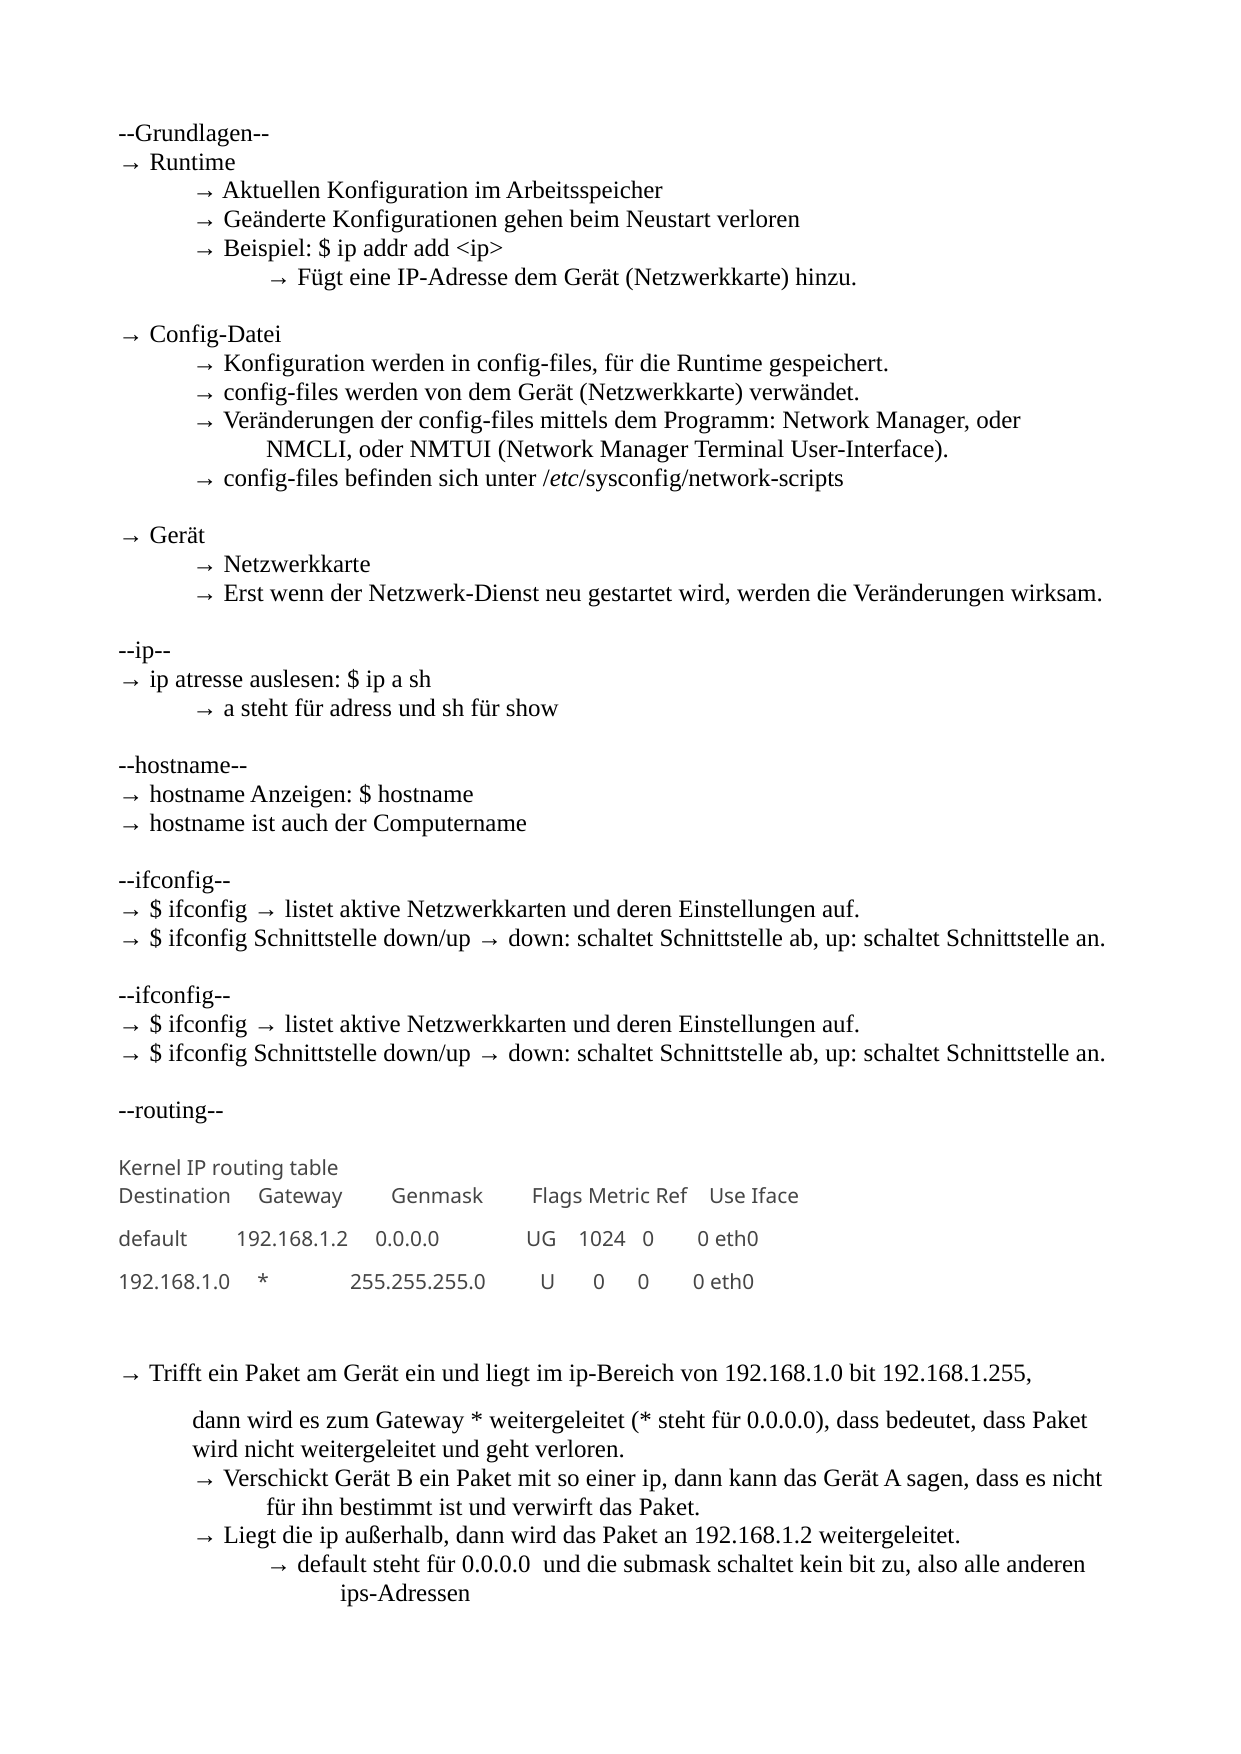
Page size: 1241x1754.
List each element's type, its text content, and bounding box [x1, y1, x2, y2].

text → config-files befinden sich unter /etc/sysconfig/network-scripts [118, 463, 1122, 492]
text → $ ifconfig → listet aktive Netzwerkkarten und deren Einstellungen auf. [118, 894, 1122, 923]
text --Grundlagen-- [118, 118, 1122, 147]
text → Veränderungen der config-files mittels dem Programm: Network Manager, oder [118, 406, 1122, 434]
text → Konfiguration werden in config-files, für die Runtime gespeichert. [118, 348, 1122, 377]
text Destination Gateway Genmask Flags Metric Ref Use Iface [118, 1181, 1122, 1210]
text → Trifft ein Paket am Gerät ein und liegt im ip-Bereich von 192.168.1.0 bit 192.168.1.255, [118, 1358, 1122, 1387]
text --routing-- [118, 1096, 1122, 1124]
text → $ ifconfig Schnittstelle down/up → down: schaltet Schnittstelle ab, up: schaltet Schnittstelle an. [118, 923, 1122, 952]
text default 192.168.1.2 0.0.0.0 UG 1024 0 0 eth0 [118, 1224, 1122, 1253]
text → Erst wenn der Netzwerk-Dienst neu gestartet wird, werden die Veränderungen wirksam. [118, 578, 1122, 607]
text dann wird es zum Gateway * weitergeleitet (* steht für 0.0.0.0), dass bedeutet, dass Paket wird nicht weitergeleitet und geht verloren. → Verschickt Gerät B ein Paket mit so einer ip, dann kann das Gerät A sagen, dass es nicht für ihn bestimmt ist und verwirft das Paket. [118, 1406, 1122, 1521]
text → $ ifconfig → listet aktive Netzwerkkarten und deren Einstellungen auf. [118, 1009, 1122, 1038]
text → Config-Datei [118, 319, 1122, 348]
text → hostname ist auch der Computername [118, 808, 1122, 837]
text NMCLI, oder NMTUI (Network Manager Terminal User-Interface). [118, 434, 1122, 463]
text → Geänderte Konfigurationen gehen beim Neustart verloren [118, 204, 1122, 233]
text → Runtime [118, 147, 1122, 176]
text 192.168.1.0 * 255.255.255.0 U 0 0 0 eth0 [118, 1267, 1122, 1296]
text --ifconfig-- [118, 981, 1122, 1009]
text → ip atresse auslesen: $ ip a sh [118, 664, 1122, 693]
text → Beispiel: $ ip addr add <ip> [118, 233, 1122, 262]
text → Netzwerkkarte [118, 549, 1122, 578]
text → hostname Anzeigen: $ hostname [118, 779, 1122, 808]
text → Fügt eine IP-Adresse dem Gerät (Netzwerkkarte) hinzu. [118, 262, 1122, 291]
text → Liegt die ip außerhalb, dann wird das Paket an 192.168.1.2 weitergeleitet. [118, 1521, 1122, 1549]
text → default steht für 0.0.0.0 und die submask schaltet kein bit zu, also alle anderen ips-Adressen [118, 1549, 1122, 1607]
text → config-files werden von dem Gerät (Netzwerkkarte) verwändet. [118, 377, 1122, 406]
text → a steht für adress und sh für show [118, 693, 1122, 722]
text --ifconfig-- [118, 866, 1122, 894]
text --ip-- [118, 636, 1122, 664]
text Kernel IP routing table [118, 1153, 1122, 1181]
text --hostname-- [118, 751, 1122, 779]
text → Aktuellen Konfiguration im Arbeitsspeicher [118, 176, 1122, 204]
text → $ ifconfig Schnittstelle down/up → down: schaltet Schnittstelle ab, up: schaltet Schnittstelle an. [118, 1038, 1122, 1067]
text → Gerät [118, 521, 1122, 549]
